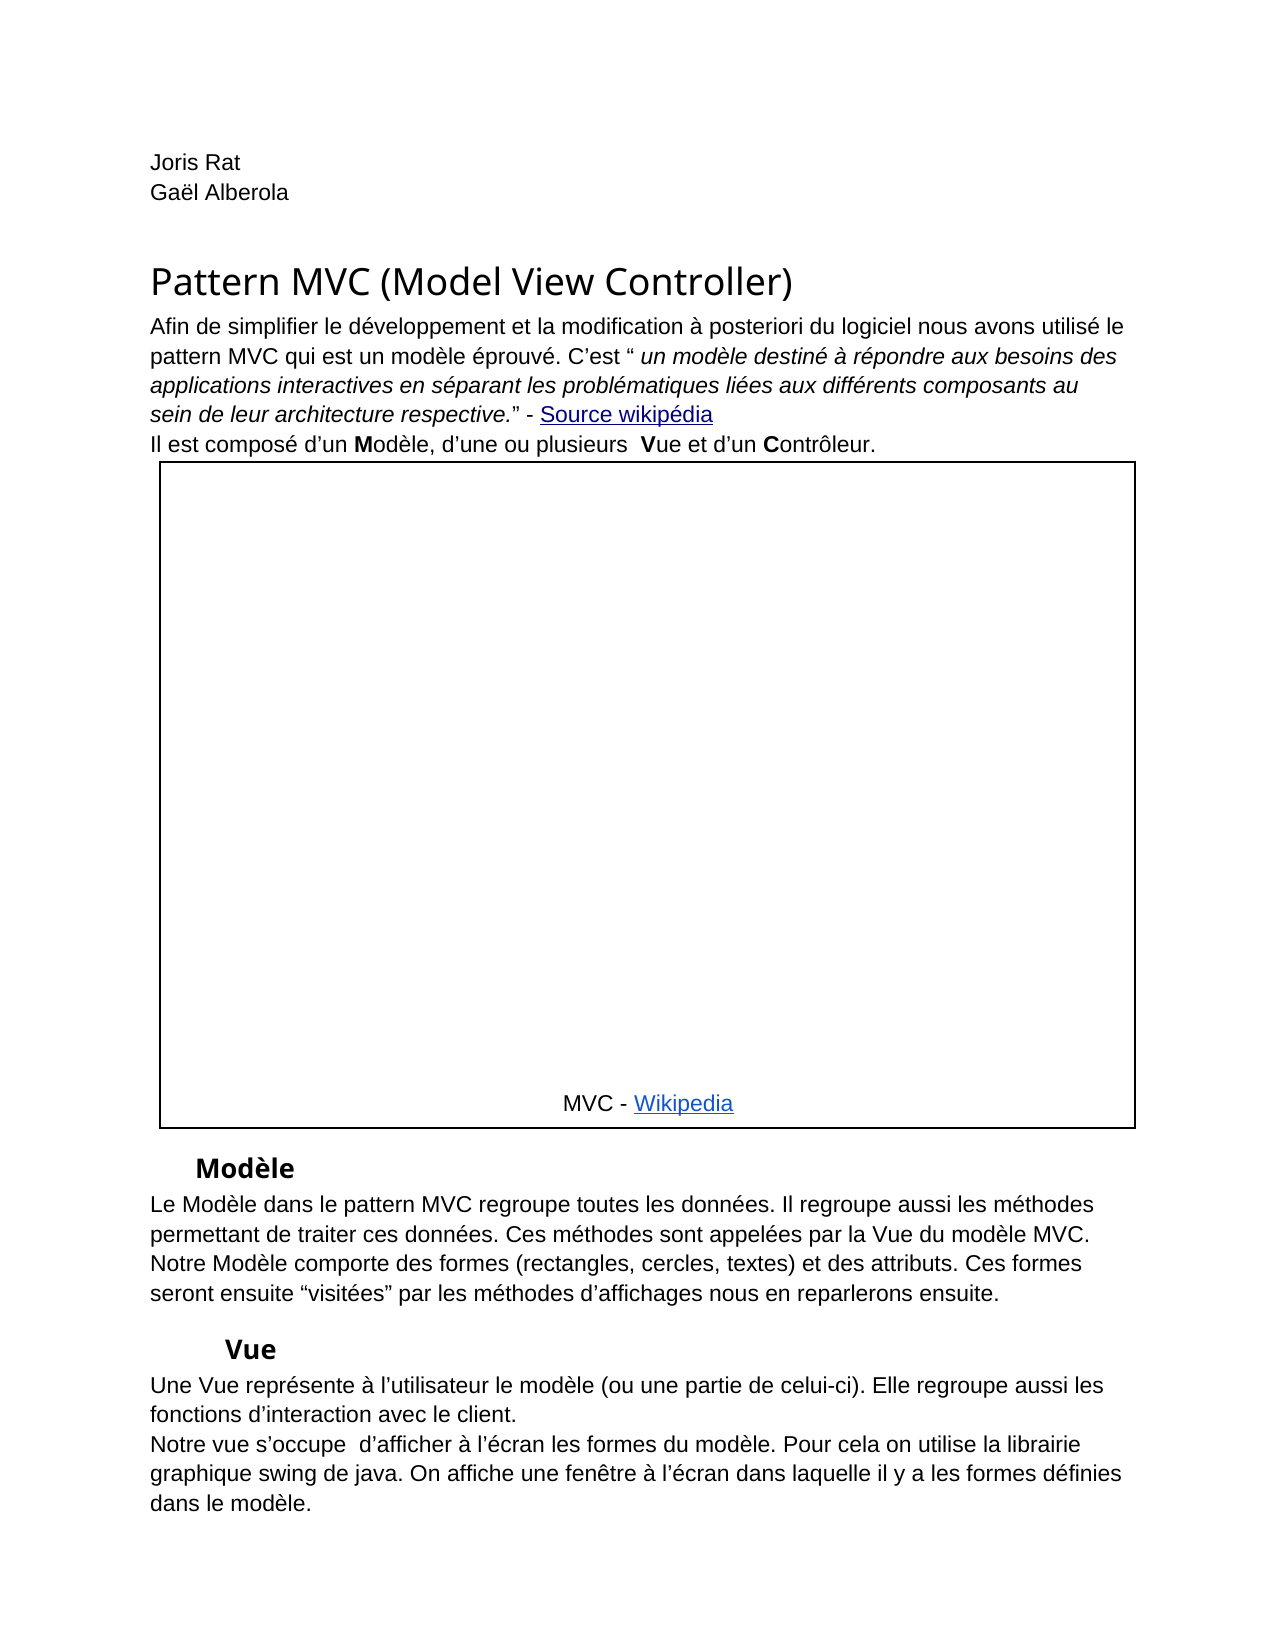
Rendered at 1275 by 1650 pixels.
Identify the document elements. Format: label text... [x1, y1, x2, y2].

text Le Modèle dans le pattern MVC regroupe toutes les données. Il regroupe aussi les méthodes permettant de traiter ces données. Ces méthodes sont appelées par la Vue du modèle MVC. [150, 1192, 1125, 1247]
text Notre Modèle comporte des formes (rectangles, cercles, textes) et des attributs. Ces formes seront ensuite “visitées” par les méthodes d’affichages nous en reparlerons ensuite. [150, 1251, 1125, 1306]
text Il est composé d’un Modèle, d’une ou plusieurs Vue et d’un Contrôleur. [150, 431, 1125, 457]
text Afin de simplifier le développement et la modification à posteriori du logiciel nous avons utilisé le pattern MVC qui est un modèle éprouvé. C’est “ un modèle destiné à répondre aux besoins des applications interactives en séparant les problématiques liées aux différents composants au sein de leur architecture respective.” - Source wikipédia [150, 314, 1125, 428]
subtitle Pattern MVC (Model View Controller) [150, 255, 1125, 306]
table_header MVC - Wikipedia [161, 463, 1134, 1127]
subtitle Modèle [195, 1150, 1125, 1187]
text Une Vue représente à l’utilisateur le modèle (ou une partie de celui-ci). Elle regroupe aussi les fonctions d’interaction avec le client. [150, 1373, 1125, 1428]
text Notre vue s’occupe d’afficher à l’écran les formes du modèle. Pour cela on utilise la librairie graphique swing de java. On affiche une fenêtre à l’écran dans laquelle il y a les formes définies dans le modèle. [150, 1432, 1125, 1516]
subtitle Vue [225, 1330, 1125, 1367]
